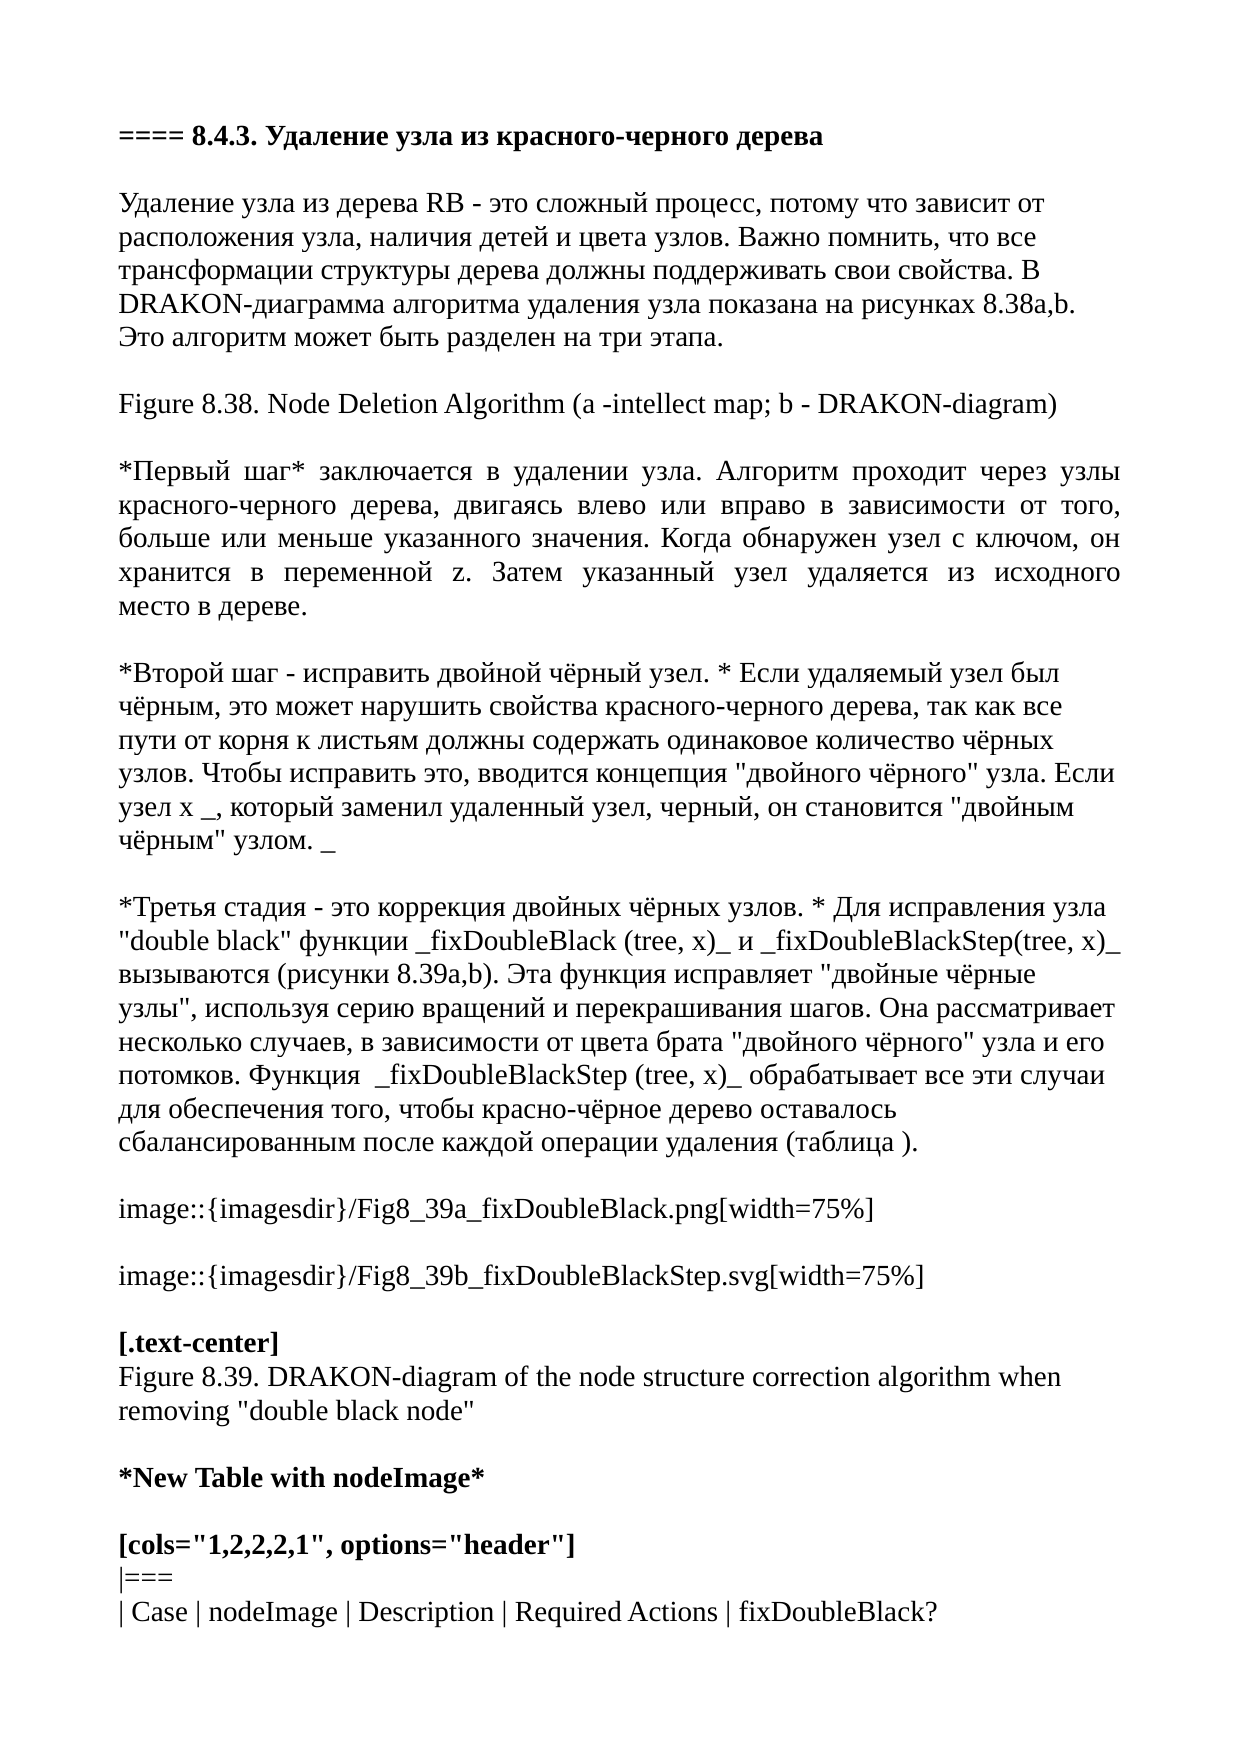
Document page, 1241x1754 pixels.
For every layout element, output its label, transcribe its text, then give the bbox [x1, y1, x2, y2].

text *Первый шаг* заключается в удалении узла. Алгоритм проходит через узлы красного-черного дерева, двигаясь влево или вправо в зависимости от того, больше или меньше указанного значения. Когда обнаружен узел с ключом, он хранится в переменной z. Затем указанный узел удаляется из исходного место в дереве. [118, 453, 1122, 621]
text Figure 8.39. DRAKON-diagram of the node structure correction algorithm when removing "double black node" [118, 1359, 1122, 1426]
text image::{imagesdir}/Fig8_39a_fixDoubleBlack.png[width=75%] [118, 1191, 1122, 1225]
text image::{imagesdir}/Fig8_39b_fixDoubleBlackStep.svg[width=75%] [118, 1258, 1122, 1292]
text *New Table with nodeImage* [118, 1460, 1122, 1493]
text Удаление узла из дерева RB - это сложный процесс, потому что зависит от расположения узла, наличия детей и цвета узлов. Важно помнить, что все трансформации структуры дерева должны поддерживать свои свойства. В DRAKON-диаграмма алгоритма удаления узла показана на рисунках 8.38a,b. Это алгоритм может быть разделен на три этапа. Figure 8.38. Node Deletion Algorithm (a -intellect map; b - DRAKON-diagram) [118, 185, 1122, 420]
text [cols="1,2,2,2,1", options="header"] [118, 1527, 1122, 1560]
text | Case | nodeImage | Description | Required Actions | fixDoubleBlack? [118, 1594, 1122, 1627]
text ==== 8.4.3. Удаление узла из красного-черного дерева [118, 118, 1122, 152]
text |=== [118, 1560, 1122, 1594]
text [.text-center] [118, 1326, 1122, 1359]
text *Третья стадия - это коррекция двойных чёрных узлов. * Для исправления узла "double black" функции _fixDoubleBlack (tree, x)_ и _fixDoubleBlackStep(tree, x)_ вызываются (рисунки 8.39a,b). Эта функция исправляет "двойные чёрные узлы", используя серию вращений и перекрашивания шагов. Она рассматривает несколько случаев, в зависимости от цвета брата "двойного чёрного" узла и его потомков. Функция _fixDoubleBlackStep (tree, x)_ обрабатывает все эти случаи для обеспечения того, чтобы красно-чёрное дерево оставалось сбалансированным после каждой операции удаления (таблица ). [118, 889, 1122, 1158]
text *Второй шаг - исправить двойной чёрный узел. * Если удаляемый узел был чёрным, это может нарушить свойства красного-черного дерева, так как все пути от корня к листьям должны содержать одинаковое количество чёрных узлов. Чтобы исправить это, вводится концепция "двойного чёрного" узла. Если узел x _, который заменил удаленный узел, черный, он становится "двойным чёрным" узлом. _ [118, 655, 1122, 856]
